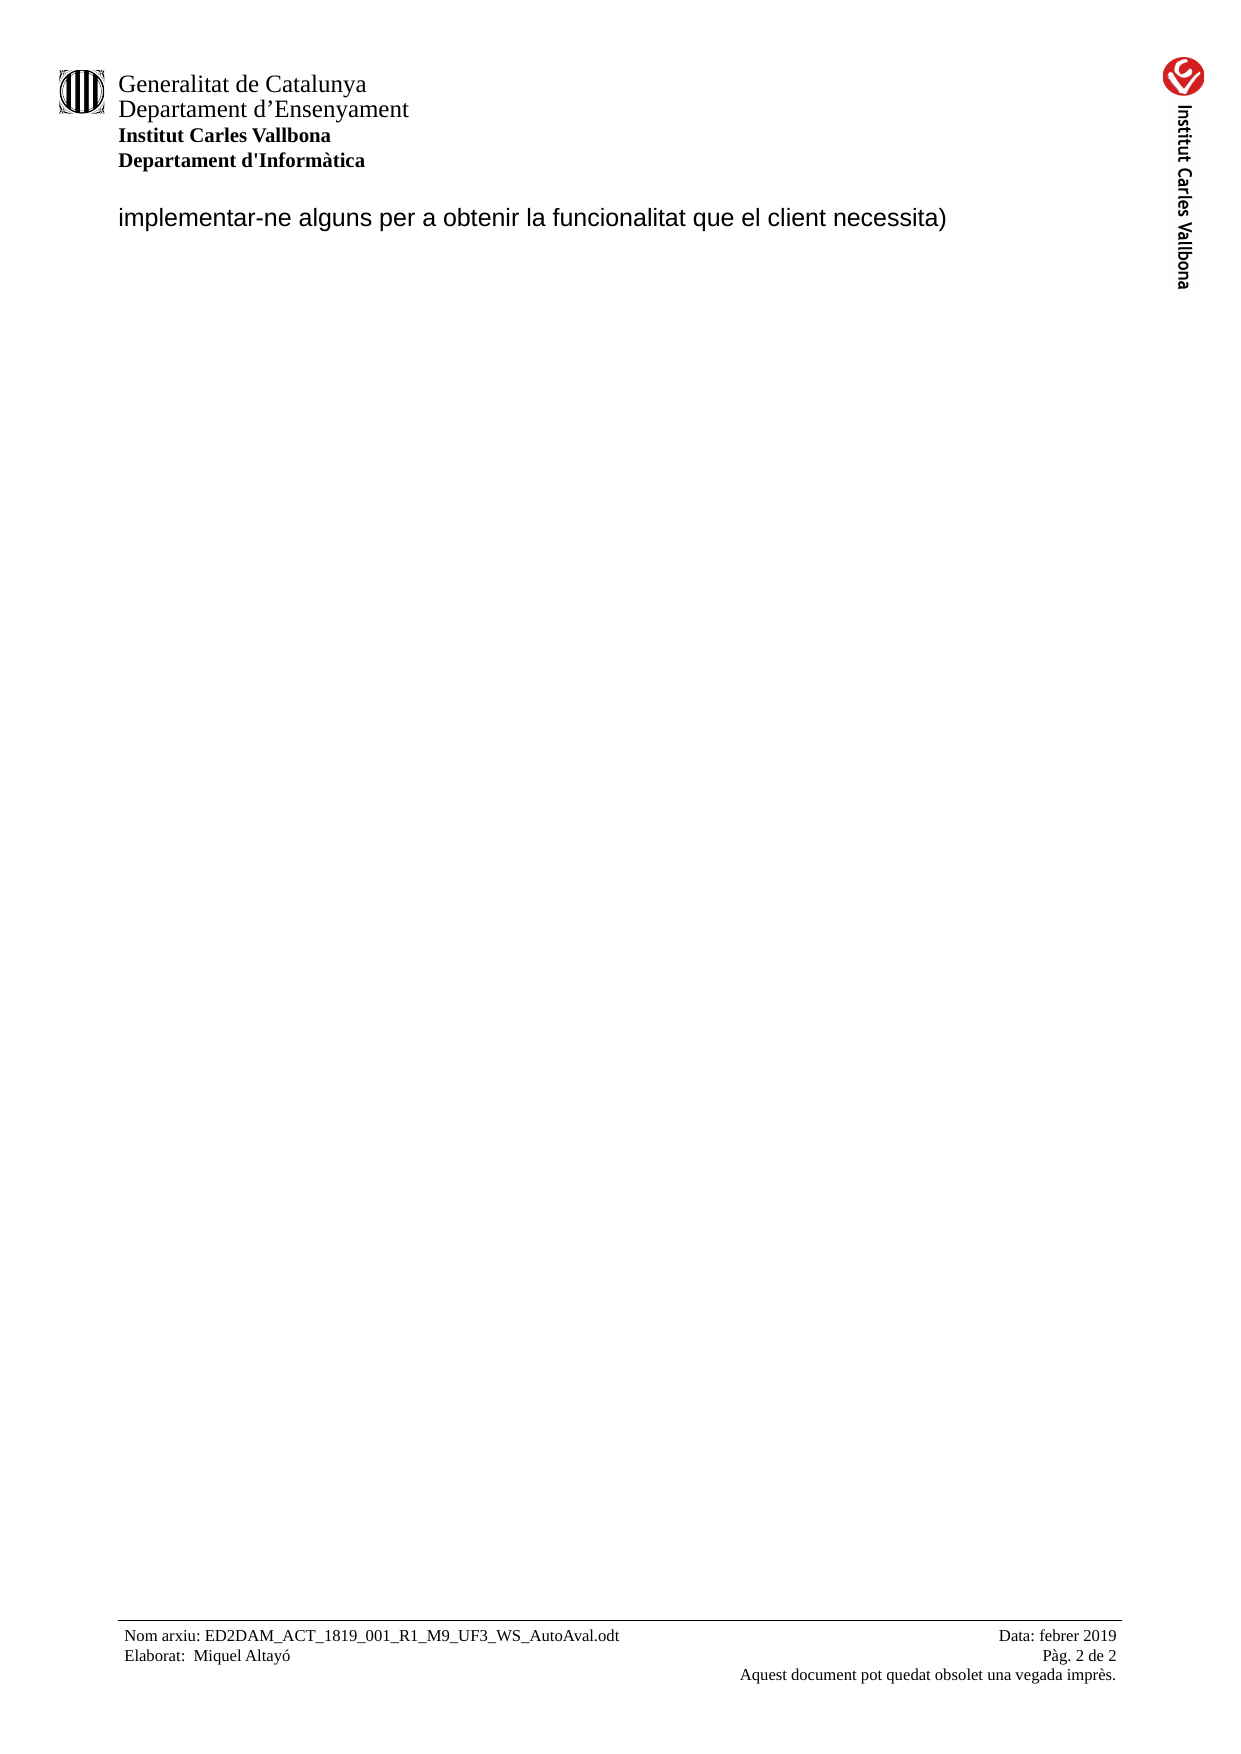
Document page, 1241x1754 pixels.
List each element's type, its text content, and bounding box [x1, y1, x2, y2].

picture [1162, 57, 1205, 294]
picture [59, 70, 105, 114]
text implementar-ne alguns per a obtenir la funcionalitat que el client necessita) [118, 203, 1122, 232]
